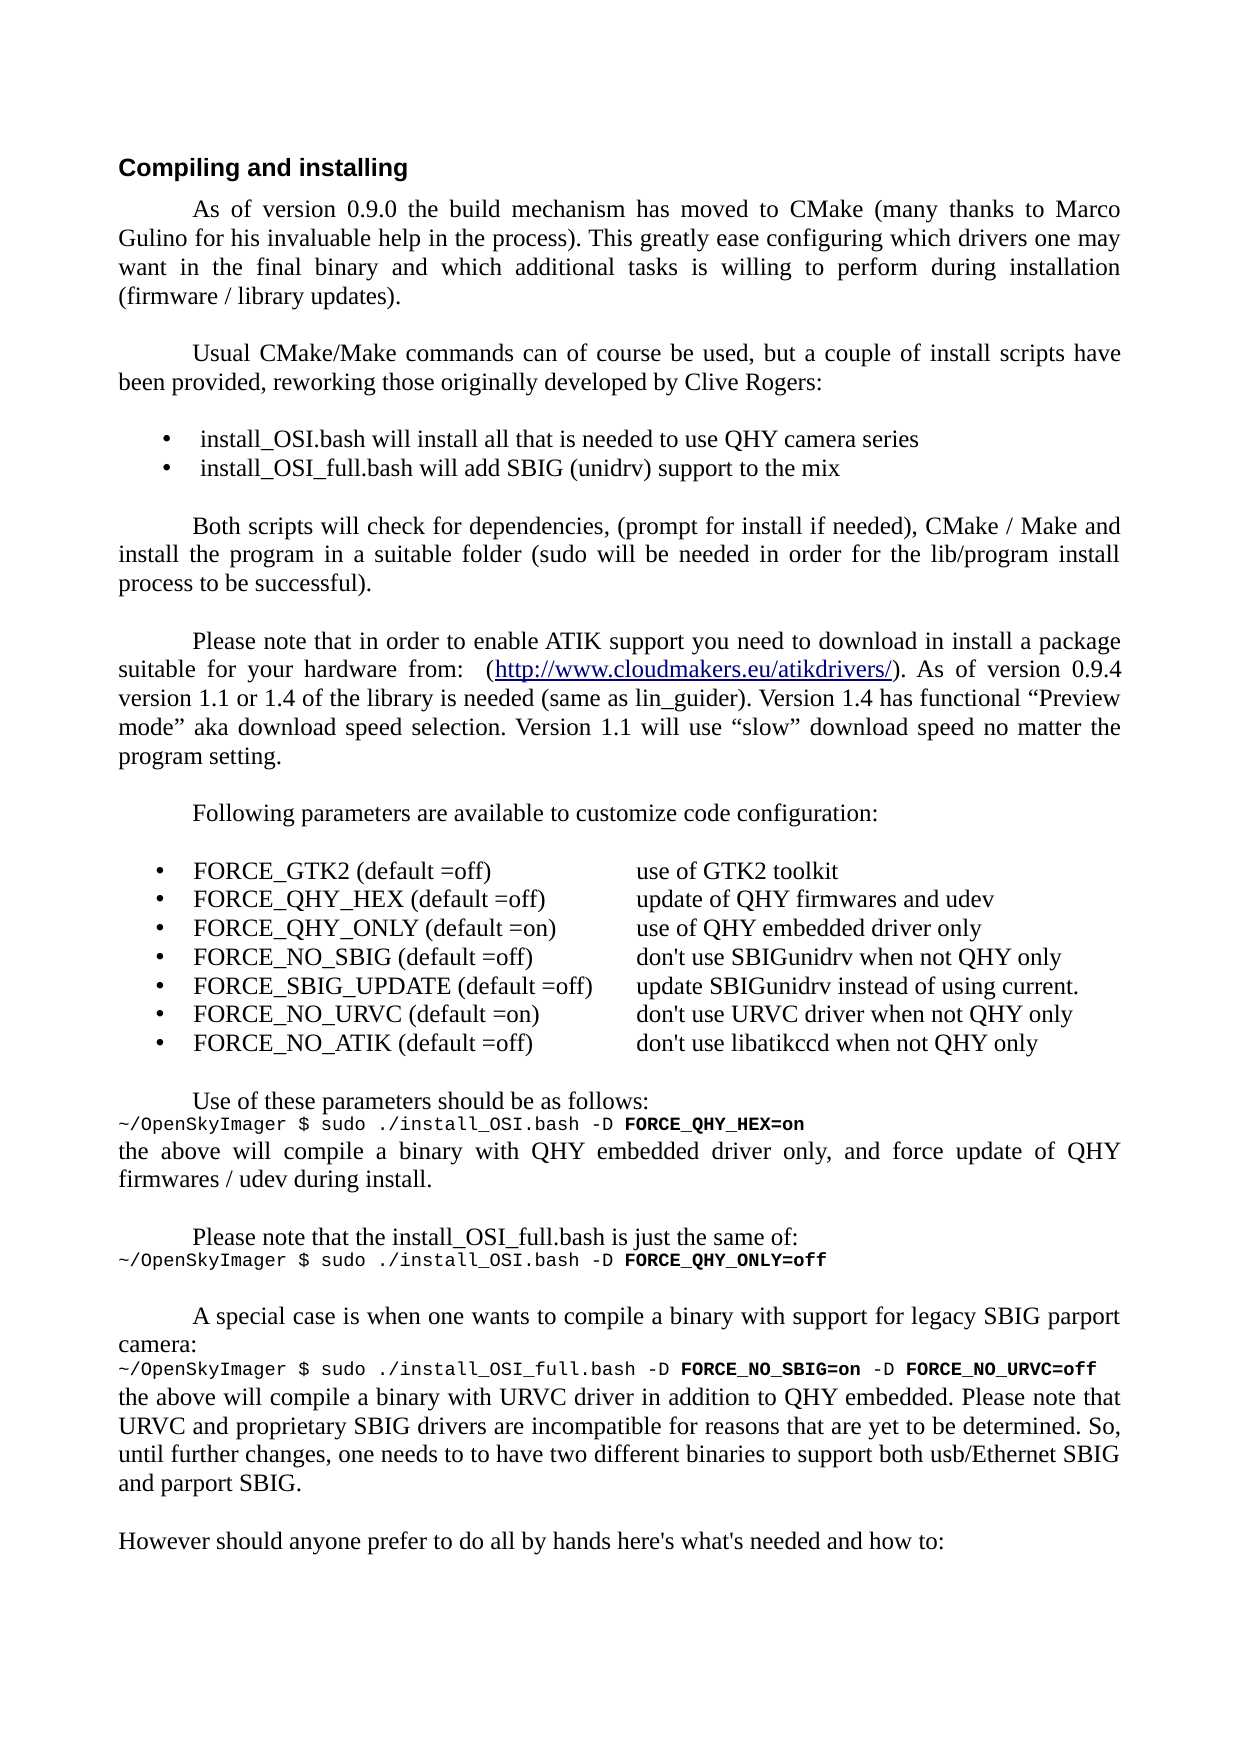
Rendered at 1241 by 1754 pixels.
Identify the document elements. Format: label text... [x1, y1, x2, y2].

text Both scripts will check for dependencies, (prompt for install if needed), CMake / Make and install the program in a suitable folder (sudo will be needed in order for the lib/program install process to be successful). [118, 511, 1122, 597]
list FORCE_NO_ATIK (default =off) don't use libatikccd when not QHY only [156, 1028, 1122, 1057]
text ~/OpenSkyImager $ sudo ./install_OSI.bash -D FORCE_QHY_ONLY=off [118, 1251, 1122, 1272]
text Following parameters are available to customize code configuration: [118, 798, 1122, 827]
list install_OSI.bash will install all that is needed to use QHY camera series [162, 424, 1122, 453]
text Usual CMake/Make commands can of course be used, but a couple of install scripts have been provided, reworking those originally developed by Clive Rogers: [118, 338, 1122, 396]
text As of version 0.9.0 the build mechanism has moved to CMake (many thanks to Marco Gulino for his invaluable help in the process). This greatly ease configuring which drivers one may want in the final binary and which additional tasks is willing to perform during installation (firmware / library updates). [118, 194, 1122, 309]
text However should anyone prefer to do all by hands here's what's needed and how to: [118, 1526, 1122, 1554]
text Please note that the install_OSI_full.bash is just the same of: [118, 1222, 1122, 1251]
list install_OSI_full.bash will add SBIG (unidrv) support to the mix [162, 453, 1122, 482]
list FORCE_SBIG_UPDATE (default =off) update SBIGunidrv instead of using current. [156, 971, 1122, 999]
text Please note that in order to enable ATIK support you need to download in install a package suitable for your hardware from: (http://www.cloudmakers.eu/atikdrivers/). As of version 0.9.4 version 1.1 or 1.4 of the library is needed (same as lin_guider). Version 1.4 has functional “Preview mode” aka download speed selection. Version 1.1 will use “slow” download speed no matter the program setting. [118, 626, 1122, 769]
text A special case is when one wants to compile a binary with support for legacy SBIG parport camera: [118, 1301, 1122, 1358]
list FORCE_NO_URVC (default =on) don't use URVC driver when not QHY only [156, 999, 1122, 1028]
text the above will compile a binary with QHY embedded driver only, and force update of QHY firmwares / udev during install. [118, 1136, 1122, 1193]
list FORCE_QHY_ONLY (default =on) use of QHY embedded driver only [156, 913, 1122, 942]
list FORCE_NO_SBIG (default =off) don't use SBIGunidrv when not QHY only [156, 942, 1122, 971]
text the above will compile a binary with URVC driver in addition to QHY embedded. Please note that URVC and proprietary SBIG drivers are incompatible for reasons that are yet to be determined. So, until further changes, one needs to to have two different binaries to support both usb/Ethernet SBIG and parport SBIG. [118, 1382, 1122, 1497]
list FORCE_GTK2 (default =off) use of GTK2 toolkit [156, 856, 1122, 884]
subtitle Compiling and installing [118, 153, 1122, 182]
text Use of these parameters should be as follows: [118, 1086, 1122, 1114]
text ~/OpenSkyImager $ sudo ./install_OSI_full.bash -D FORCE_NO_SBIG=on -D FORCE_NO_URVC=off [118, 1358, 1122, 1382]
list FORCE_QHY_HEX (default =off) update of QHY firmwares and udev [156, 884, 1122, 913]
text ~/OpenSkyImager $ sudo ./install_OSI.bash -D FORCE_QHY_HEX=on [118, 1114, 1122, 1136]
